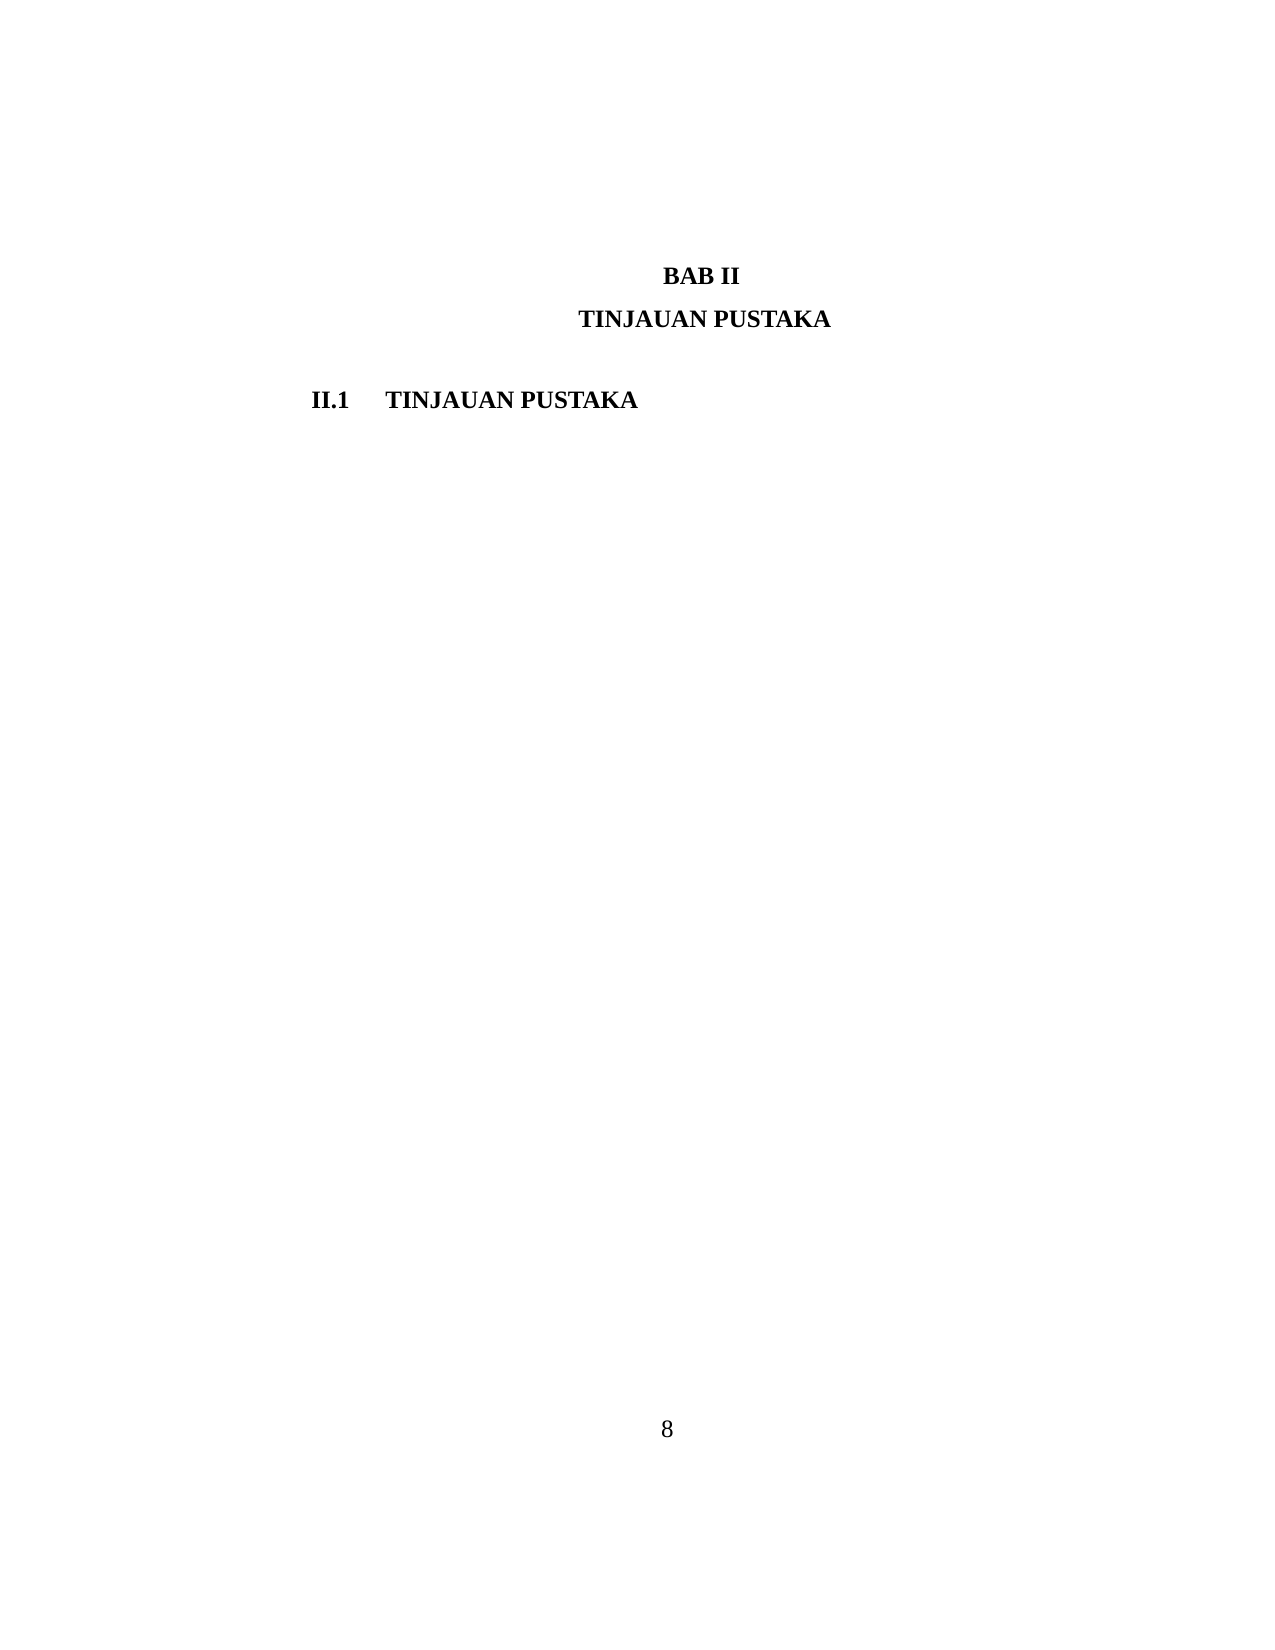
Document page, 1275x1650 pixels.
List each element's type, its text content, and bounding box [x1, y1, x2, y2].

subtitle TINJAUAN PUSTAKA [311, 385, 1098, 414]
subtitle TINJAUAN PUSTAKA [311, 261, 1098, 333]
